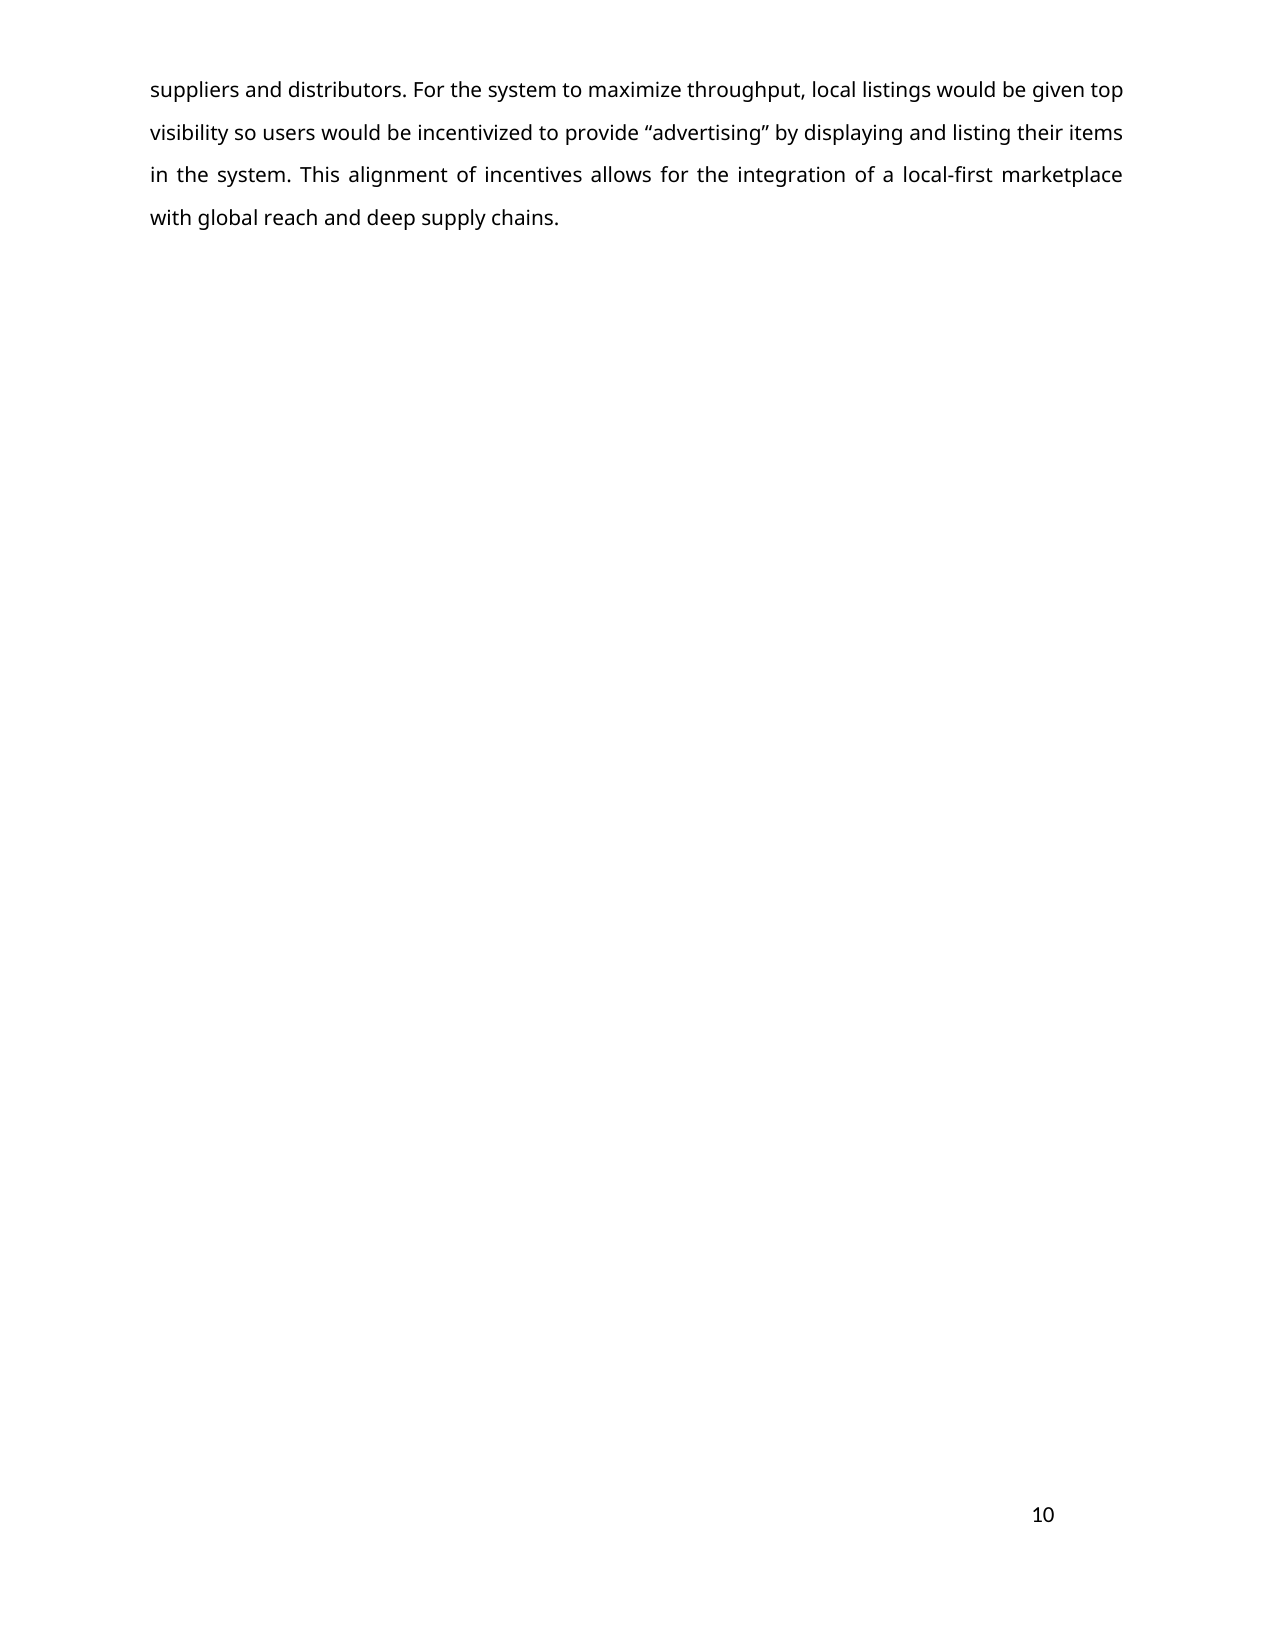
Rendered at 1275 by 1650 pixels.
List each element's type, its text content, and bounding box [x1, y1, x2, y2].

text suppliers and distributors. For the system to maximize throughput, local listings would be given top visibility so users would be incentivized to provide “advertising” by displaying and listing their items in the system. This alignment of incentives allows for the integration of a local-first marketplace with global reach and deep supply chains. [150, 75, 1125, 231]
